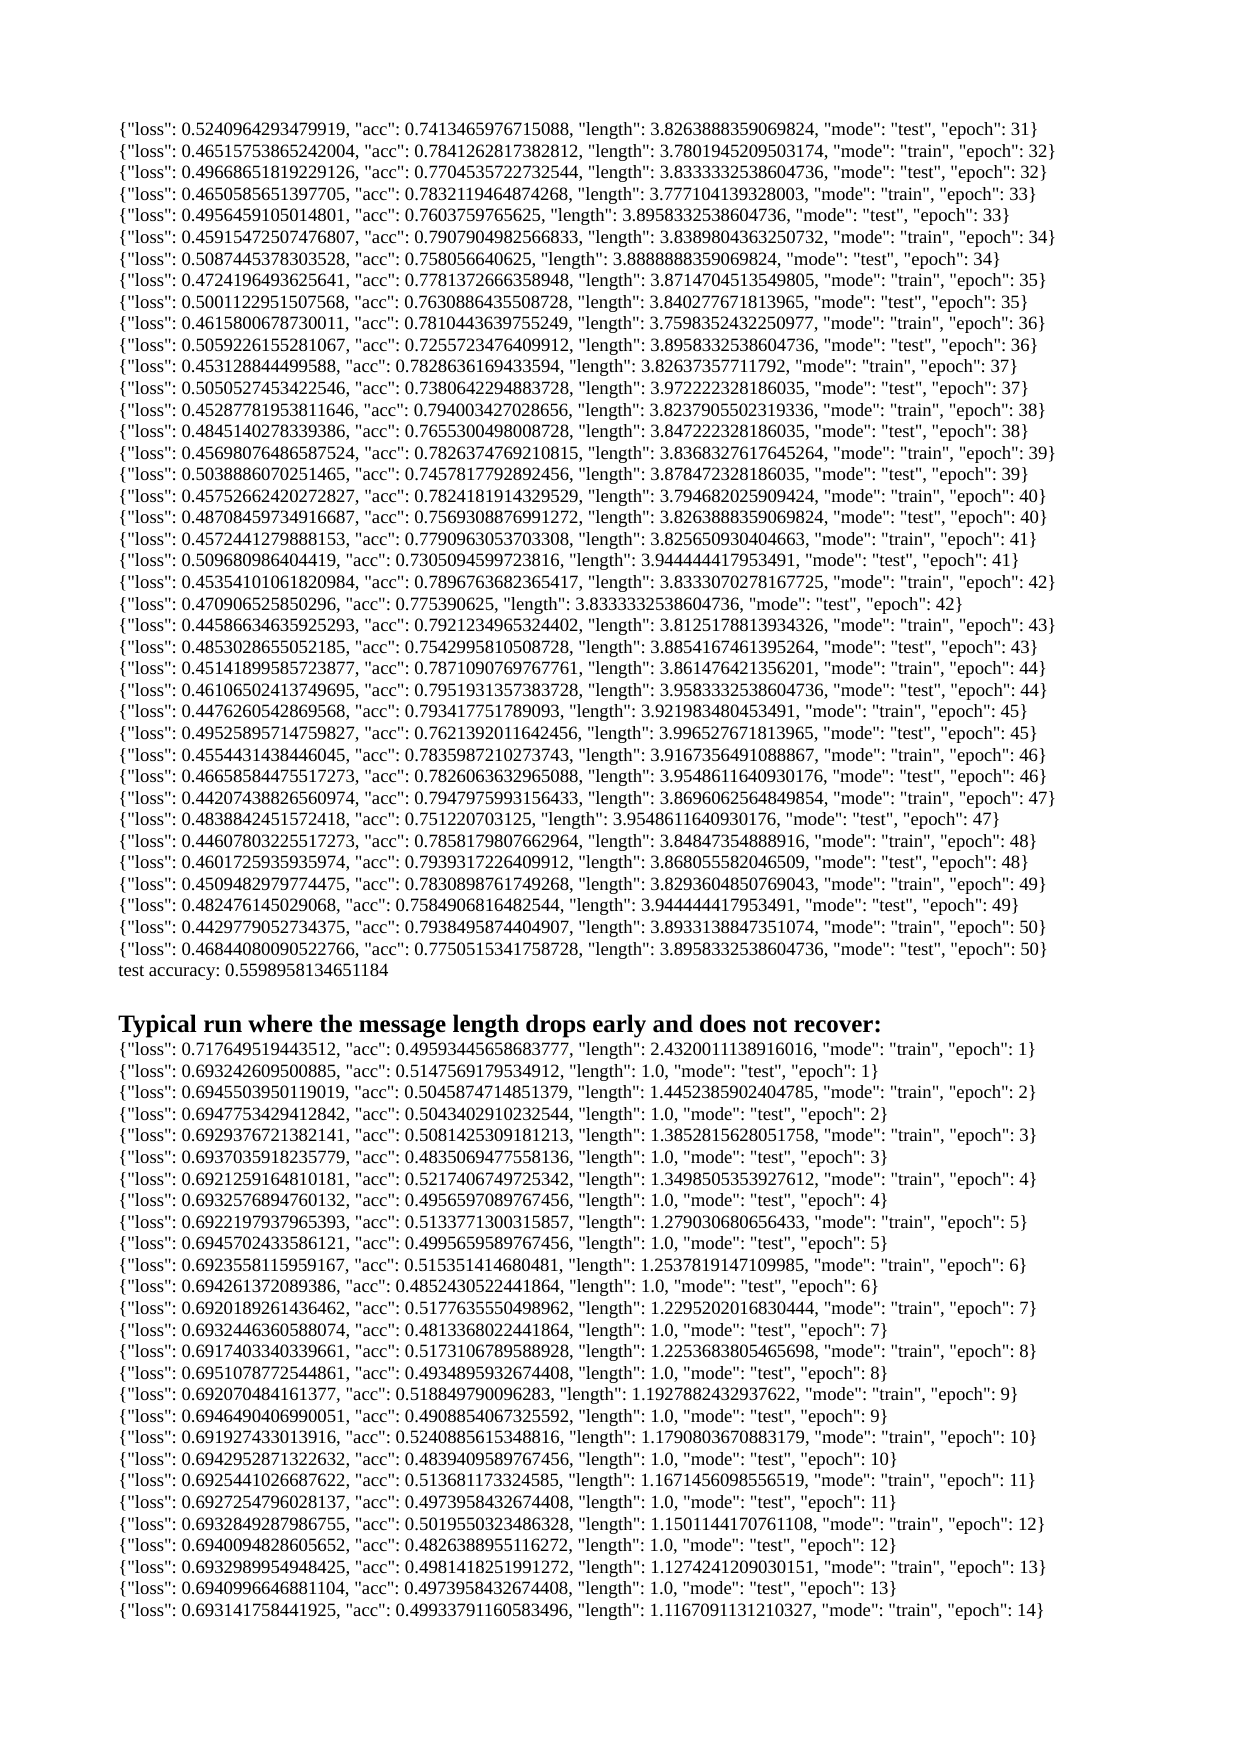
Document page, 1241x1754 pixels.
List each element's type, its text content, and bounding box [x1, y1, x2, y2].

text {"loss": 0.6947753429412842, "acc": 0.5043402910232544, "length": 1.0, "mode": "test", "epoch": 2} [118, 1103, 1122, 1124]
text {"loss": 0.6917403340339661, "acc": 0.5173106789588928, "length": 1.2253683805465698, "mode": "train", "epoch": 8} [118, 1340, 1122, 1362]
text {"loss": 0.692070484161377, "acc": 0.518849790096283, "length": 1.1927882432937622, "mode": "train", "epoch": 9} [118, 1383, 1122, 1405]
text {"loss": 0.4601725935935974, "acc": 0.7939317226409912, "length": 3.868055582046509, "mode": "test", "epoch": 48} [118, 851, 1122, 873]
text {"loss": 0.6929376721382141, "acc": 0.5081425309181213, "length": 1.3852815628051758, "mode": "train", "epoch": 3} [118, 1124, 1122, 1146]
text {"loss": 0.5240964293479919, "acc": 0.7413465976715088, "length": 3.8263888359069824, "mode": "test", "epoch": 31} [118, 118, 1122, 140]
text test accuracy: 0.5598958134651184 [118, 959, 1122, 981]
text {"loss": 0.44586634635925293, "acc": 0.7921234965324402, "length": 3.8125178813934326, "mode": "train", "epoch": 43} [118, 614, 1122, 636]
text {"loss": 0.44607803225517273, "acc": 0.7858179807662964, "length": 3.84847354888916, "mode": "train", "epoch": 48} [118, 830, 1122, 851]
text {"loss": 0.6951078772544861, "acc": 0.4934895932674408, "length": 1.0, "mode": "test", "epoch": 8} [118, 1362, 1122, 1383]
text {"loss": 0.46106502413749695, "acc": 0.7951931357383728, "length": 3.9583332538604736, "mode": "test", "epoch": 44} [118, 679, 1122, 700]
text {"loss": 0.4845140278339386, "acc": 0.7655300498008728, "length": 3.847222328186035, "mode": "test", "epoch": 38} [118, 420, 1122, 442]
text {"loss": 0.6945503950119019, "acc": 0.5045874714851379, "length": 1.4452385902404785, "mode": "train", "epoch": 2} [118, 1081, 1122, 1103]
text {"loss": 0.717649519443512, "acc": 0.49593445658683777, "length": 2.4320011138916016, "mode": "train", "epoch": 1} [118, 1038, 1122, 1060]
text {"loss": 0.693141758441925, "acc": 0.49933791160583496, "length": 1.1167091131210327, "mode": "train", "epoch": 14} [118, 1599, 1122, 1620]
text {"loss": 0.470906525850296, "acc": 0.775390625, "length": 3.8333332538604736, "mode": "test", "epoch": 42} [118, 592, 1122, 614]
text {"loss": 0.46844080090522766, "acc": 0.7750515341758728, "length": 3.8958332538604736, "mode": "test", "epoch": 50} [118, 937, 1122, 959]
text {"loss": 0.4509482979774475, "acc": 0.7830898761749268, "length": 3.8293604850769043, "mode": "train", "epoch": 49} [118, 873, 1122, 894]
text {"loss": 0.4572441279888153, "acc": 0.7790963053703308, "length": 3.825650930404663, "mode": "train", "epoch": 41} [118, 528, 1122, 549]
text {"loss": 0.4853028655052185, "acc": 0.7542995810508728, "length": 3.8854167461395264, "mode": "test", "epoch": 43} [118, 636, 1122, 657]
text {"loss": 0.45287781953811646, "acc": 0.794003427028656, "length": 3.8237905502319336, "mode": "train", "epoch": 38} [118, 398, 1122, 420]
text {"loss": 0.694261372089386, "acc": 0.4852430522441864, "length": 1.0, "mode": "test", "epoch": 6} [118, 1275, 1122, 1297]
text {"loss": 0.6945702433586121, "acc": 0.4995659589767456, "length": 1.0, "mode": "test", "epoch": 5} [118, 1232, 1122, 1254]
text {"loss": 0.693242609500885, "acc": 0.5147569179534912, "length": 1.0, "mode": "test", "epoch": 1} [118, 1060, 1122, 1081]
text {"loss": 0.4724196493625641, "acc": 0.7781372666358948, "length": 3.8714704513549805, "mode": "train", "epoch": 35} [118, 269, 1122, 291]
text {"loss": 0.6946490406990051, "acc": 0.4908854067325592, "length": 1.0, "mode": "test", "epoch": 9} [118, 1405, 1122, 1426]
text {"loss": 0.45698076486587524, "acc": 0.7826374769210815, "length": 3.8368327617645264, "mode": "train", "epoch": 39} [118, 442, 1122, 463]
text {"loss": 0.6942952871322632, "acc": 0.4839409589767456, "length": 1.0, "mode": "test", "epoch": 10} [118, 1448, 1122, 1469]
text {"loss": 0.6923558115959167, "acc": 0.515351414680481, "length": 1.2537819147109985, "mode": "train", "epoch": 6} [118, 1254, 1122, 1275]
text {"loss": 0.6921259164810181, "acc": 0.5217406749725342, "length": 1.3498505353927612, "mode": "train", "epoch": 4} [118, 1167, 1122, 1189]
text {"loss": 0.6940996646881104, "acc": 0.4973958432674408, "length": 1.0, "mode": "test", "epoch": 13} [118, 1577, 1122, 1599]
text {"loss": 0.509680986404419, "acc": 0.7305094599723816, "length": 3.944444417953491, "mode": "test", "epoch": 41} [118, 549, 1122, 571]
text {"loss": 0.5001122951507568, "acc": 0.7630886435508728, "length": 3.840277671813965, "mode": "test", "epoch": 35} [118, 291, 1122, 312]
text {"loss": 0.4476260542869568, "acc": 0.793417751789093, "length": 3.921983480453491, "mode": "train", "epoch": 45} [118, 700, 1122, 722]
text {"loss": 0.49668651819229126, "acc": 0.7704535722732544, "length": 3.8333332538604736, "mode": "test", "epoch": 32} [118, 161, 1122, 183]
text {"loss": 0.46515753865242004, "acc": 0.7841262817382812, "length": 3.7801945209503174, "mode": "train", "epoch": 32} [118, 140, 1122, 161]
text {"loss": 0.482476145029068, "acc": 0.7584906816482544, "length": 3.944444417953491, "mode": "test", "epoch": 49} [118, 894, 1122, 916]
text {"loss": 0.45915472507476807, "acc": 0.7907904982566833, "length": 3.8389804363250732, "mode": "train", "epoch": 34} [118, 226, 1122, 247]
text {"loss": 0.4838842451572418, "acc": 0.751220703125, "length": 3.9548611640930176, "mode": "test", "epoch": 47} [118, 808, 1122, 830]
text {"loss": 0.5050527453422546, "acc": 0.7380642294883728, "length": 3.972222328186035, "mode": "test", "epoch": 37} [118, 377, 1122, 398]
text {"loss": 0.5059226155281067, "acc": 0.7255723476409912, "length": 3.8958332538604736, "mode": "test", "epoch": 36} [118, 334, 1122, 355]
text {"loss": 0.6940094828605652, "acc": 0.4826388955116272, "length": 1.0, "mode": "test", "epoch": 12} [118, 1534, 1122, 1556]
text {"loss": 0.5087445378303528, "acc": 0.758056640625, "length": 3.8888888359069824, "mode": "test", "epoch": 34} [118, 247, 1122, 269]
text {"loss": 0.45354101061820984, "acc": 0.7896763682365417, "length": 3.8333070278167725, "mode": "train", "epoch": 42} [118, 571, 1122, 592]
text {"loss": 0.691927433013916, "acc": 0.5240885615348816, "length": 1.1790803670883179, "mode": "train", "epoch": 10} [118, 1426, 1122, 1448]
text {"loss": 0.6932576894760132, "acc": 0.4956597089767456, "length": 1.0, "mode": "test", "epoch": 4} [118, 1189, 1122, 1211]
text {"loss": 0.453128844499588, "acc": 0.7828636169433594, "length": 3.82637357711792, "mode": "train", "epoch": 37} [118, 355, 1122, 377]
text {"loss": 0.4554431438446045, "acc": 0.7835987210273743, "length": 3.9167356491088867, "mode": "train", "epoch": 46} [118, 743, 1122, 765]
text {"loss": 0.48708459734916687, "acc": 0.7569308876991272, "length": 3.8263888359069824, "mode": "test", "epoch": 40} [118, 506, 1122, 528]
text {"loss": 0.6932849287986755, "acc": 0.5019550323486328, "length": 1.1501144170761108, "mode": "train", "epoch": 12} [118, 1512, 1122, 1534]
text {"loss": 0.6927254796028137, "acc": 0.4973958432674408, "length": 1.0, "mode": "test", "epoch": 11} [118, 1491, 1122, 1512]
text {"loss": 0.45141899585723877, "acc": 0.7871090769767761, "length": 3.861476421356201, "mode": "train", "epoch": 44} [118, 657, 1122, 679]
text {"loss": 0.6925441026687622, "acc": 0.513681173324585, "length": 1.1671456098556519, "mode": "train", "epoch": 11} [118, 1469, 1122, 1491]
text {"loss": 0.6932989954948425, "acc": 0.4981418251991272, "length": 1.1274241209030151, "mode": "train", "epoch": 13} [118, 1556, 1122, 1577]
text {"loss": 0.6922197937965393, "acc": 0.5133771300315857, "length": 1.279030680656433, "mode": "train", "epoch": 5} [118, 1211, 1122, 1232]
text {"loss": 0.4956459105014801, "acc": 0.7603759765625, "length": 3.8958332538604736, "mode": "test", "epoch": 33} [118, 204, 1122, 226]
text {"loss": 0.5038886070251465, "acc": 0.7457817792892456, "length": 3.878472328186035, "mode": "test", "epoch": 39} [118, 463, 1122, 485]
text {"loss": 0.6937035918235779, "acc": 0.4835069477558136, "length": 1.0, "mode": "test", "epoch": 3} [118, 1146, 1122, 1167]
text {"loss": 0.44207438826560974, "acc": 0.7947975993156433, "length": 3.8696062564849854, "mode": "train", "epoch": 47} [118, 787, 1122, 808]
text {"loss": 0.49525895714759827, "acc": 0.7621392011642456, "length": 3.996527671813965, "mode": "test", "epoch": 45} [118, 722, 1122, 743]
text Typical run where the message length drops early and does not recover: [118, 1009, 1122, 1038]
text {"loss": 0.4429779052734375, "acc": 0.7938495874404907, "length": 3.8933138847351074, "mode": "train", "epoch": 50} [118, 916, 1122, 937]
text {"loss": 0.4650585651397705, "acc": 0.7832119464874268, "length": 3.777104139328003, "mode": "train", "epoch": 33} [118, 183, 1122, 204]
text {"loss": 0.6920189261436462, "acc": 0.5177635550498962, "length": 1.2295202016830444, "mode": "train", "epoch": 7} [118, 1297, 1122, 1318]
text {"loss": 0.46658584475517273, "acc": 0.7826063632965088, "length": 3.9548611640930176, "mode": "test", "epoch": 46} [118, 765, 1122, 787]
text {"loss": 0.4615800678730011, "acc": 0.7810443639755249, "length": 3.7598352432250977, "mode": "train", "epoch": 36} [118, 312, 1122, 334]
text {"loss": 0.6932446360588074, "acc": 0.4813368022441864, "length": 1.0, "mode": "test", "epoch": 7} [118, 1318, 1122, 1340]
text {"loss": 0.45752662420272827, "acc": 0.7824181914329529, "length": 3.794682025909424, "mode": "train", "epoch": 40} [118, 485, 1122, 506]
